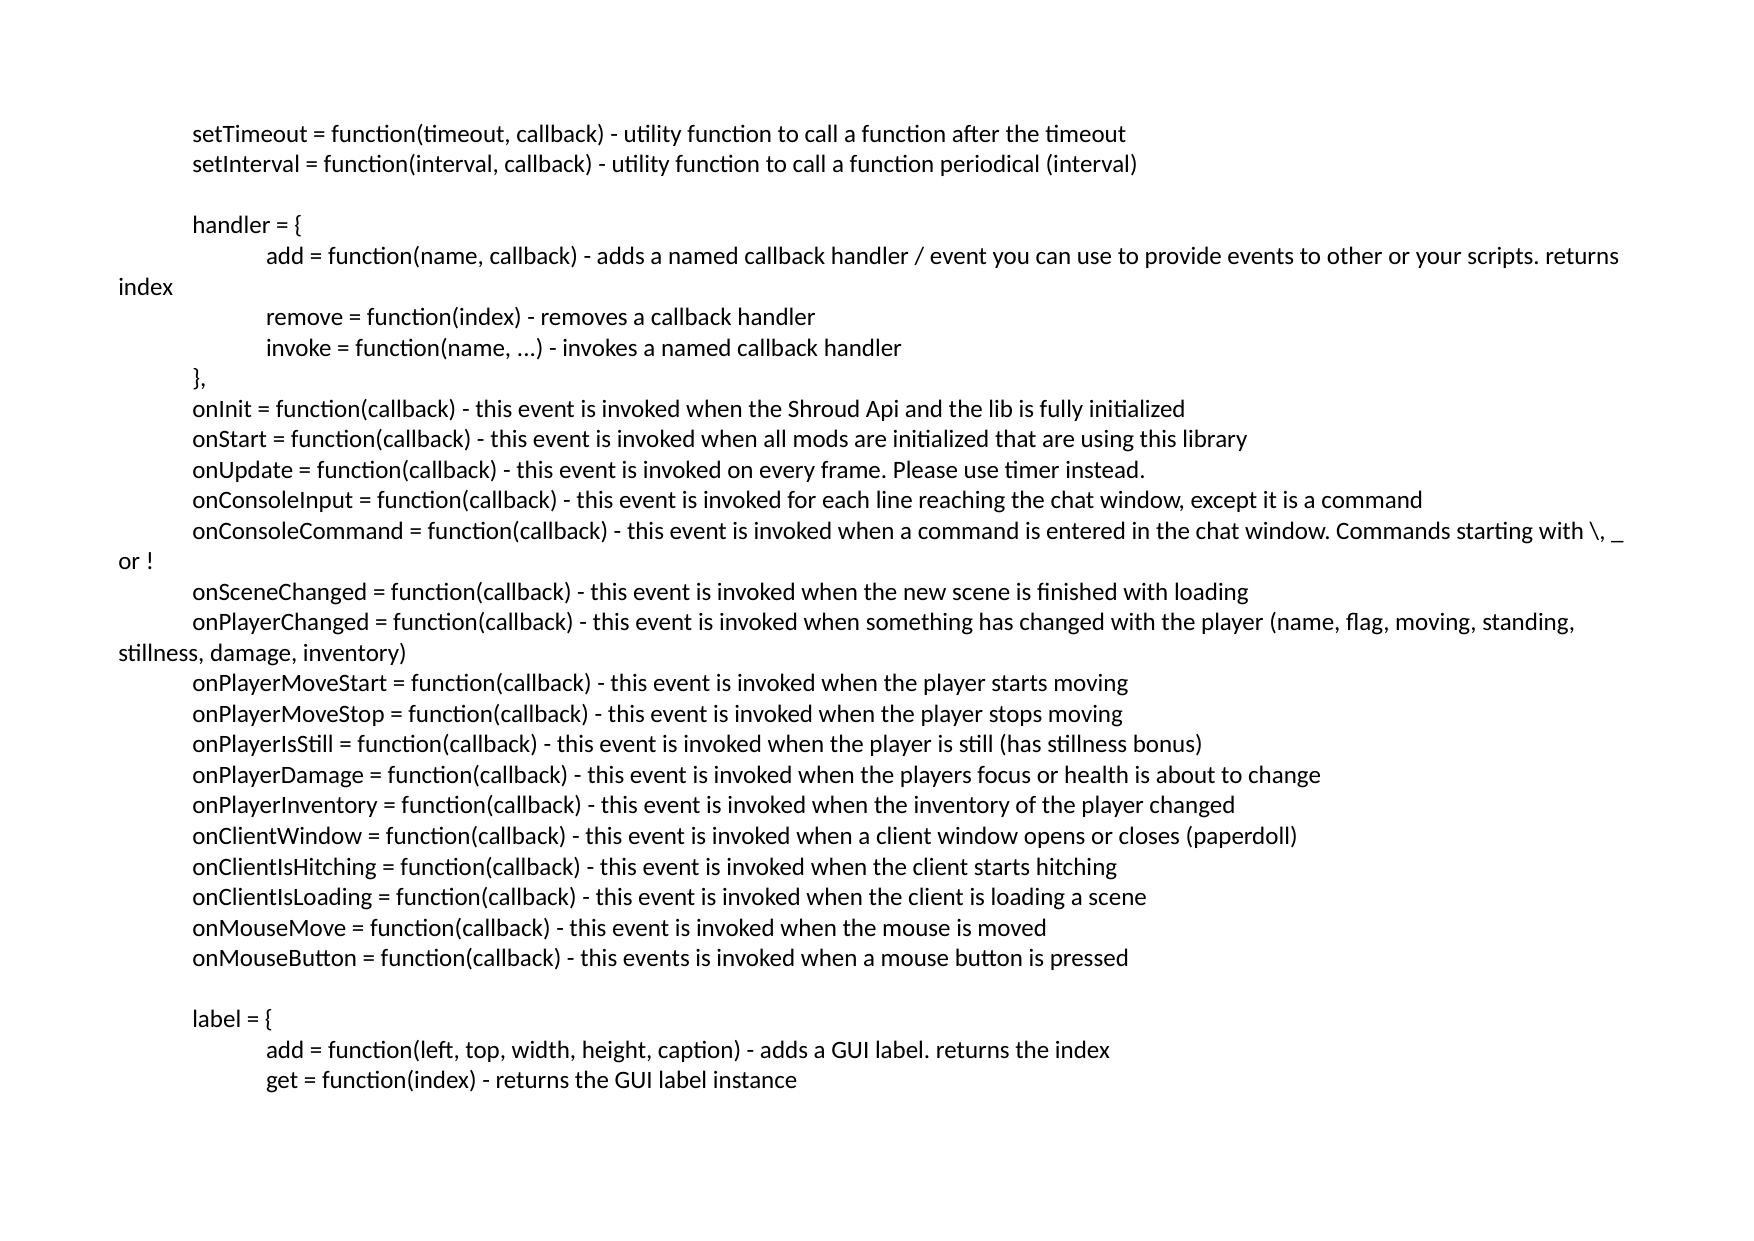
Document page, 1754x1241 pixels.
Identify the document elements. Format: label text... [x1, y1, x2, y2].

text setInterval = function(interval, callback) - utility function to call a function periodical (interval) [118, 149, 1636, 179]
text onPlayerMoveStart = function(callback) - this event is invoked when the player starts moving [118, 667, 1636, 698]
text onInit = function(callback) - this event is invoked when the Shroud Api and the lib is fully initialized [118, 393, 1636, 423]
text add = function(left, top, width, height, caption) - adds a GUI label. returns the index [118, 1034, 1636, 1064]
text onPlayerDamage = function(callback) - this event is invoked when the players focus or health is about to change [118, 759, 1636, 789]
text }, [118, 362, 1636, 393]
text onSceneChanged = function(callback) - this event is invoked when the new scene is finished with loading [118, 576, 1636, 606]
text add = function(name, callback) - adds a named callback handler / event you can use to provide events to other or your scripts. returns index [118, 240, 1636, 301]
text onConsoleCommand = function(callback) - this event is invoked when a command is entered in the chat window. Commands starting with \, _ or ! [118, 515, 1636, 576]
text onMouseMove = function(callback) - this event is invoked when the mouse is moved [118, 912, 1636, 942]
text onPlayerMoveStop = function(callback) - this event is invoked when the player stops moving [118, 698, 1636, 728]
text onClientWindow = function(callback) - this event is invoked when a client window opens or closes (paperdoll) [118, 820, 1636, 851]
text onClientIsLoading = function(callback) - this event is invoked when the client is loading a scene [118, 881, 1636, 912]
text onConsoleInput = function(callback) - this event is invoked for each line reaching the chat window, except it is a command [118, 484, 1636, 515]
text onPlayerInventory = function(callback) - this event is invoked when the inventory of the player changed [118, 789, 1636, 820]
text onPlayerIsStill = function(callback) - this event is invoked when the player is still (has stillness bonus) [118, 728, 1636, 759]
text handler = { [118, 210, 1636, 240]
text remove = function(index) - removes a callback handler [118, 301, 1636, 332]
text onMouseButton = function(callback) - this events is invoked when a mouse button is pressed [118, 942, 1636, 973]
text onStart = function(callback) - this event is invoked when all mods are initialized that are using this library [118, 423, 1636, 454]
text invoke = function(name, ...) - invokes a named callback handler [118, 332, 1636, 362]
text onUpdate = function(callback) - this event is invoked on every frame. Please use timer instead. [118, 454, 1636, 484]
text label = { [118, 1003, 1636, 1034]
text get = function(index) - returns the GUI label instance [118, 1064, 1636, 1095]
text onPlayerChanged = function(callback) - this event is invoked when something has changed with the player (name, flag, moving, standing, stillness, damage, inventory) [118, 606, 1636, 667]
text onClientIsHitching = function(callback) - this event is invoked when the client starts hitching [118, 851, 1636, 881]
text setTimeout = function(timeout, callback) - utility function to call a function after the timeout [118, 118, 1636, 149]
